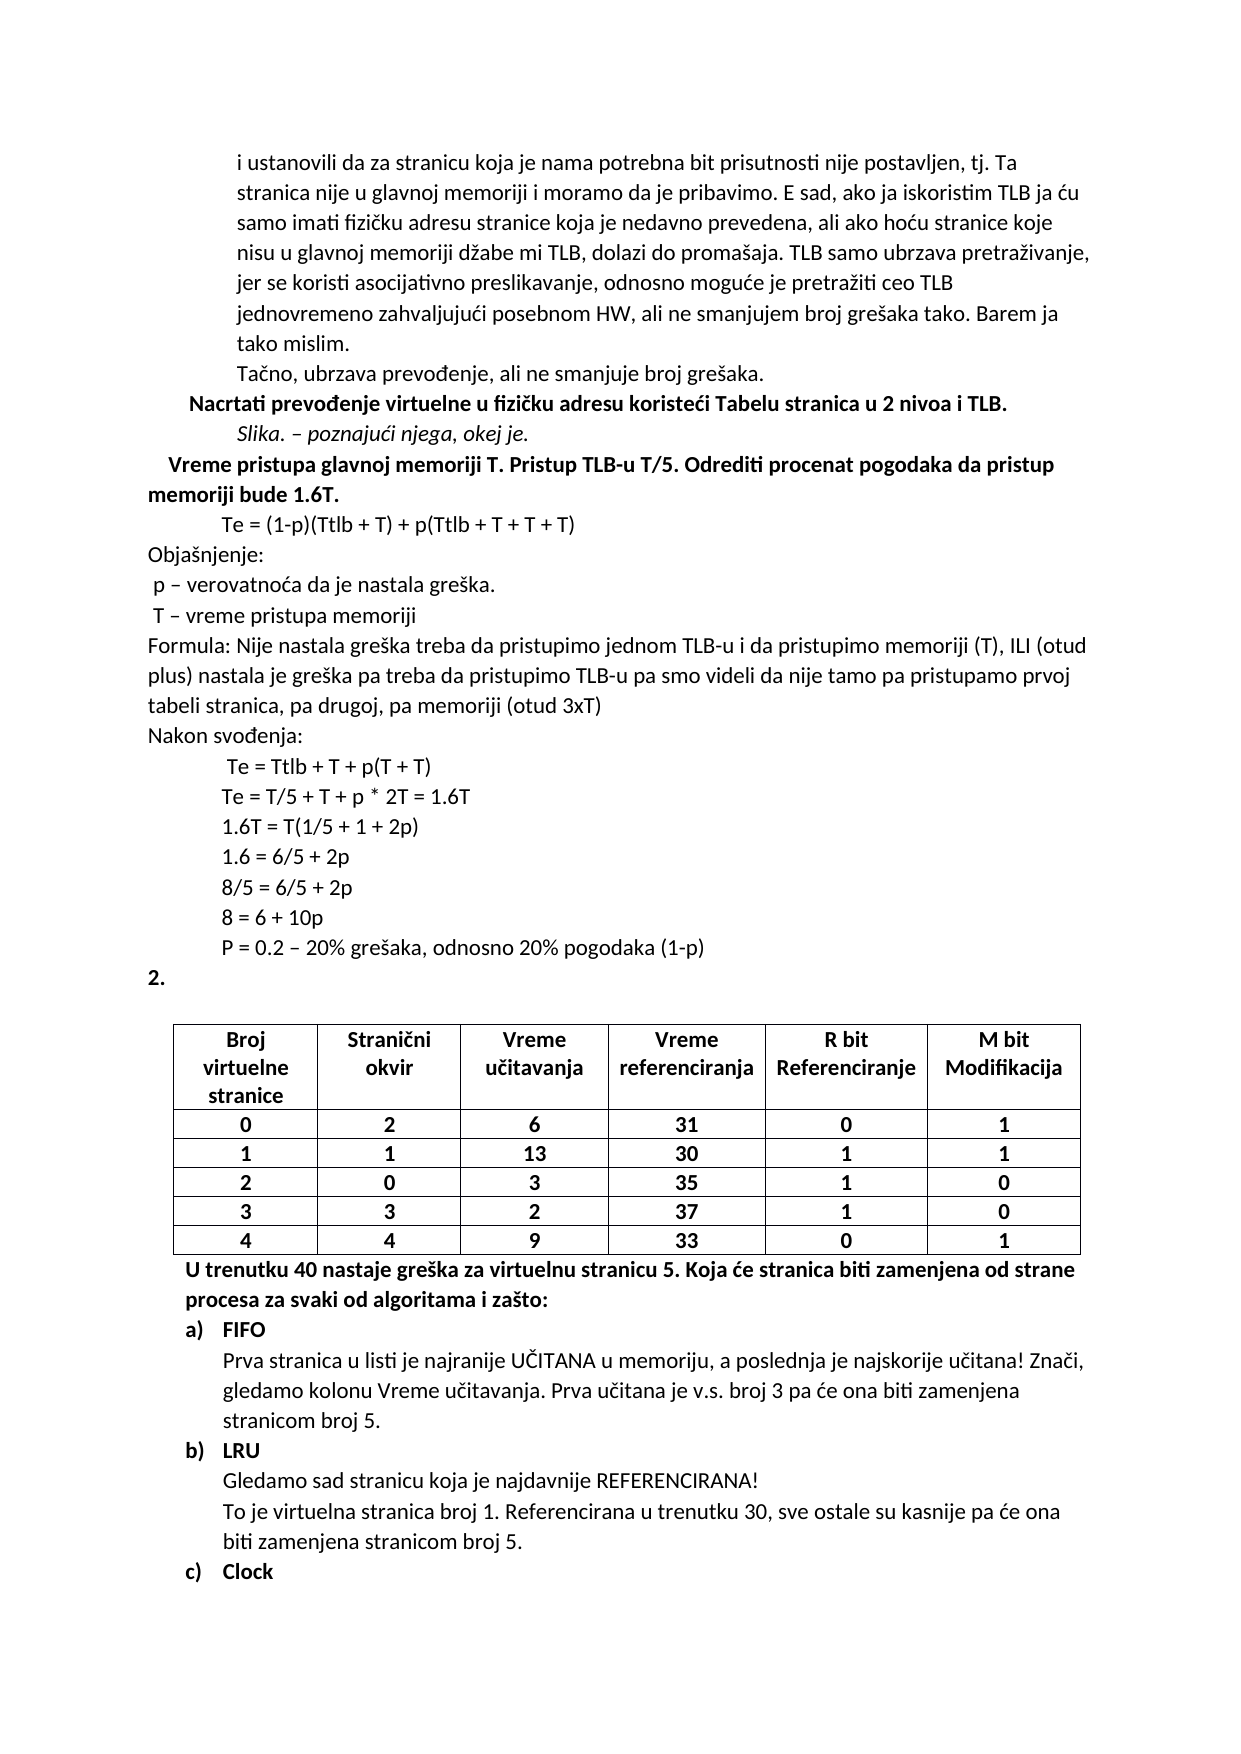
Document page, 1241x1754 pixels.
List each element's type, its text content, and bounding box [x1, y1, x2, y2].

table_header Stranični okvir [318, 1025, 460, 1109]
table_header M bit Modifikacija [928, 1025, 1080, 1109]
table_cell 6 [461, 1110, 608, 1138]
text Vreme pristupa glavnoj memoriji T. Pristup TLB-u T/5. Odrediti procenat pogodaka da pristup memoriji bude 1.6T. [148, 450, 1093, 508]
table_cell 13 [461, 1139, 608, 1167]
table_header Vreme referenciranja [609, 1025, 765, 1109]
text Nakon svođenja: [148, 722, 1093, 749]
table_cell 1 [766, 1197, 927, 1225]
list LRU [185, 1436, 1093, 1464]
text 1.6 = 6/5 + 2p [148, 842, 1093, 870]
text Slika. – poznajući njega, okej je. [148, 419, 1093, 447]
text Te = T/5 + T + p * 2T = 1.6T [148, 782, 1093, 810]
list U trenutku 40 nastaje greška za virtuelnu stranicu 5. Koja će stranica biti zamenjena od strane procesa za svaki od algoritama i zašto: [185, 1255, 1093, 1313]
list Clock [185, 1557, 1093, 1585]
table_cell 1 [174, 1139, 317, 1167]
table_cell 0 [928, 1168, 1080, 1196]
table_cell 3 [174, 1197, 317, 1225]
table_cell 0 [174, 1110, 317, 1138]
table_cell 0 [766, 1110, 927, 1138]
text Te = Ttlb + T + p(T + T) [148, 752, 1093, 780]
table_cell 30 [609, 1139, 765, 1167]
list Prva stranica u listi je najranije UČITANA u memoriju, a poslednja je najskorije učitana! Znači, gledamo kolonu Vreme učitavanja. Prva učitana je v.s. broj 3 pa će ona biti zamenjena stranicom broj 5. [223, 1346, 1093, 1434]
text P = 0.2 – 20% grešaka, odnosno 20% pogodaka (1-p) [148, 933, 1093, 961]
table_cell 1 [766, 1168, 927, 1196]
table_header Vreme učitavanja [461, 1025, 608, 1109]
table_cell 1 [766, 1139, 927, 1167]
text 2. [148, 963, 1093, 991]
text p – verovatnoća da je nastala greška. [148, 571, 1093, 598]
table_cell 9 [461, 1226, 608, 1254]
table_cell 1 [928, 1110, 1080, 1138]
table_cell 3 [318, 1197, 460, 1225]
table_cell 3 [461, 1168, 608, 1196]
table_cell 0 [928, 1197, 1080, 1225]
table_cell 2 [174, 1168, 317, 1196]
table_cell 0 [318, 1168, 460, 1196]
list FIFO [185, 1316, 1093, 1343]
text 8 = 6 + 10p [148, 903, 1093, 931]
text T – vreme pristupa memoriji [148, 601, 1093, 629]
text 1.6T = T(1/5 + 1 + 2p) [148, 812, 1093, 840]
text Formula: Nije nastala greška treba da pristupimo jednom TLB-u i da pristupimo memoriji (T), ILI (otud plus) nastala je greška pa treba da pristupimo TLB-u pa smo videli da nije tamo pa pristupamo prvoj tabeli stranica, pa drugoj, pa memoriji (otud 3xT) [148, 631, 1093, 719]
list To je virtuelna stranica broj 1. Referencirana u trenutku 30, sve ostale su kasnije pa će ona biti zamenjena stranicom broj 5. [223, 1497, 1093, 1555]
table_cell 1 [928, 1226, 1080, 1254]
table_header R bit Referenciranje [766, 1025, 927, 1109]
table_cell 1 [928, 1139, 1080, 1167]
text Objašnjenje: [148, 540, 1093, 568]
text Nacrtati prevođenje virtuelne u fizičku adresu koristeći Tabelu stranica u 2 nivoa i TLB. [148, 389, 1093, 417]
table_cell 1 [318, 1139, 460, 1167]
table_cell 33 [609, 1226, 765, 1254]
table_cell 4 [318, 1226, 460, 1254]
table_cell 2 [318, 1110, 460, 1138]
text 8/5 = 6/5 + 2p [148, 873, 1093, 901]
text Te = (1-p)(Ttlb + T) + p(Ttlb + T + T + T) [148, 510, 1093, 538]
table_cell 35 [609, 1168, 765, 1196]
table_cell 4 [174, 1226, 317, 1254]
list i ustanovili da za stranicu koja je nama potrebna bit prisutnosti nije postavljen, tj. Ta stranica nije u glavnoj memoriji i moramo da je pribavimo. E sad, ako ja iskoristim TLB ja ću samo imati fizičku adresu stranice koja je nedavno prevedena, ali ako hoću stranice koje nisu u glavnoj memoriji džabe mi TLB, dolazi do promašaja. TLB samo ubrzava pretraživanje, jer se koristi asocijativno preslikavanje, odnosno moguće je pretražiti ceo TLB jednovremeno zahvaljujući posebnom HW, ali ne smanjujem broj grešaka tako. Barem ja tako mislim. [237, 148, 1093, 357]
table_cell 2 [461, 1197, 608, 1225]
table_cell 31 [609, 1110, 765, 1138]
list Gledamo sad stranicu koja je najdavnije REFERENCIRANA! [223, 1467, 1093, 1494]
table_cell 0 [766, 1226, 927, 1254]
list Tačno, ubrzava prevođenje, ali ne smanjuje broj grešaka. [237, 359, 1093, 387]
table_header Broj virtuelne stranice [174, 1025, 317, 1109]
table_cell 37 [609, 1197, 765, 1225]
